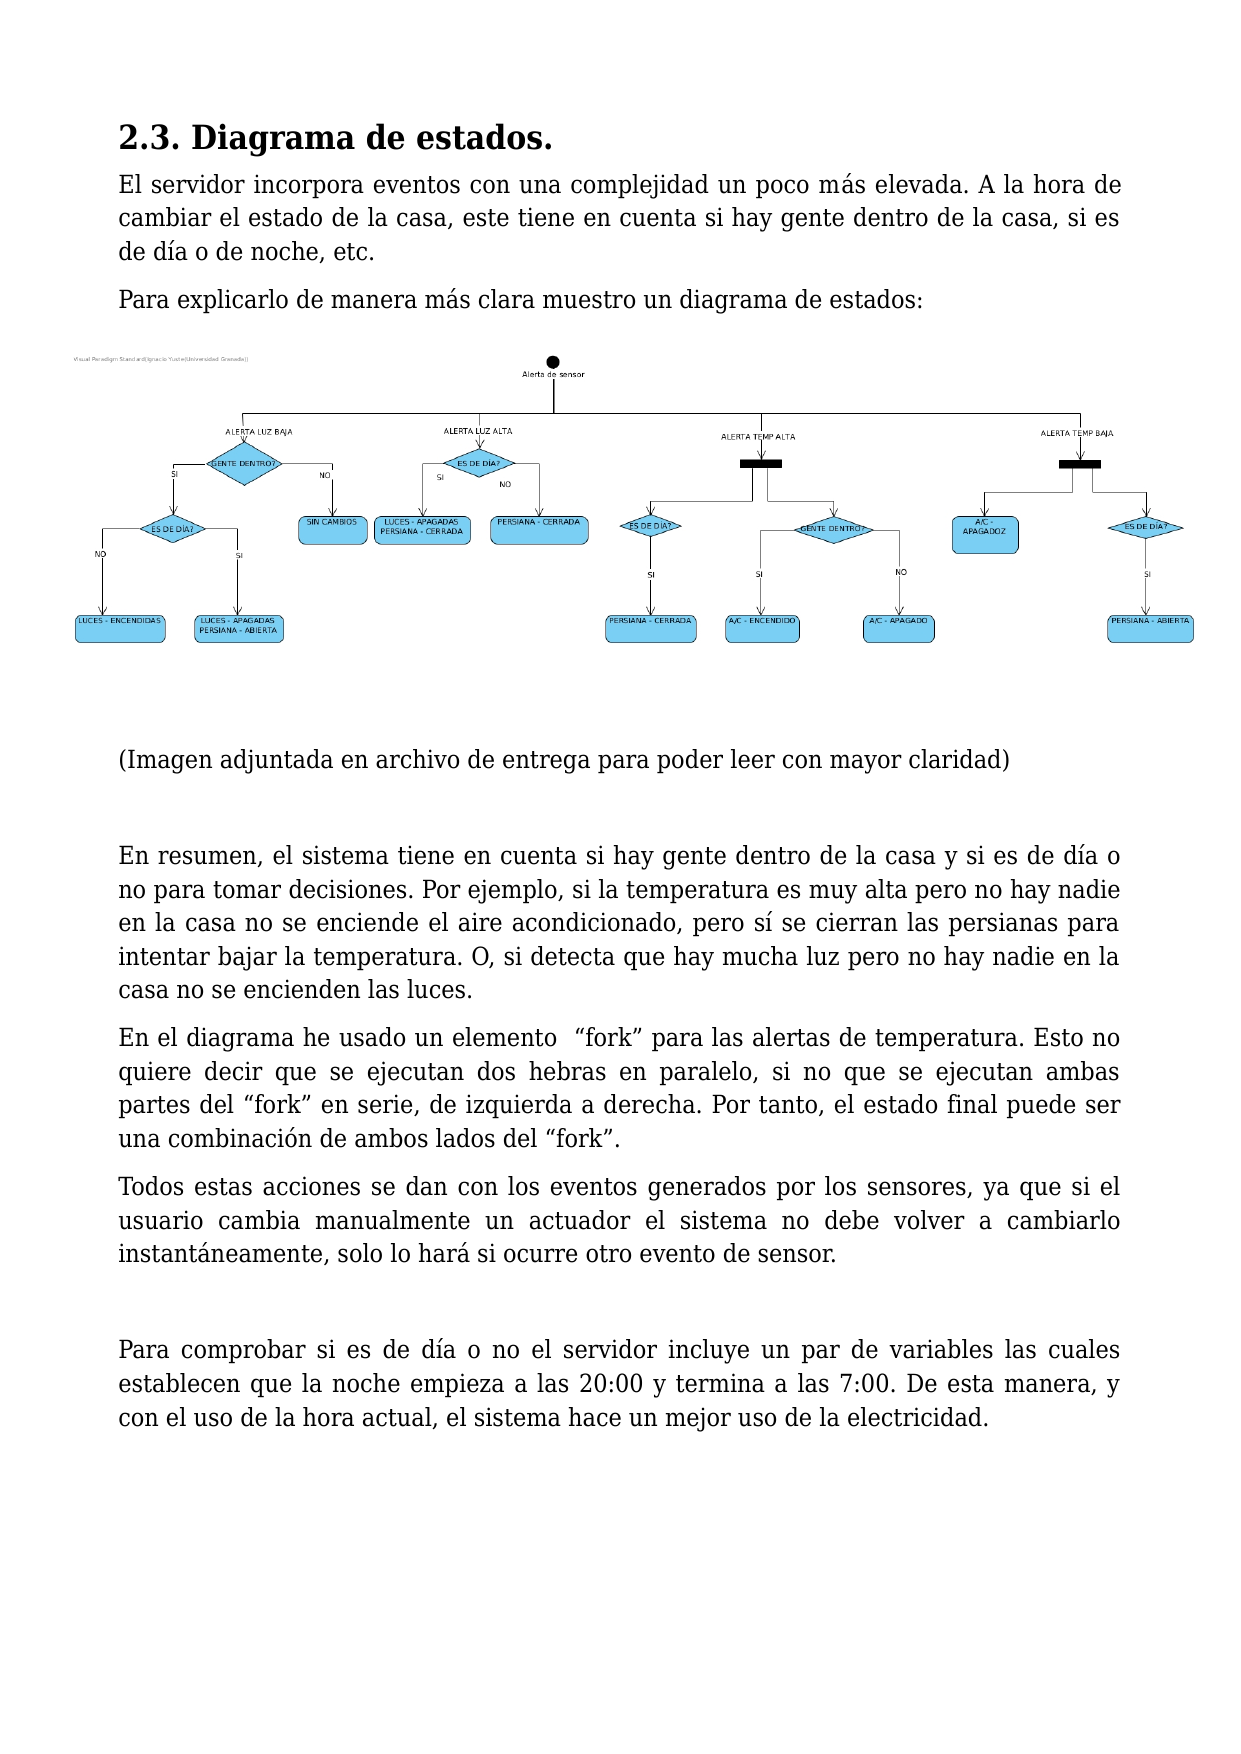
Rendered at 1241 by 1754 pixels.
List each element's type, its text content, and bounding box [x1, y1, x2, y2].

text (Imagen adjuntada en archivo de entrega para poder leer con mayor claridad) [118, 745, 1122, 774]
text Para explicarlo de manera más clara muestro un diagrama de estados: [118, 285, 1122, 314]
text En el diagrama he usado un elemento “fork” para las alertas de temperatura. Esto no quiere decir que se ejecutan dos hebras en paralelo, si no que se ejecutan ambas partes del “fork” en serie, de izquierda a derecha. Por tanto, el estado final puede ser una combinación de ambos lados del “fork”. [118, 1023, 1122, 1153]
text El servidor incorpora eventos con una complejidad un poco más elevada. A la hora de cambiar el estado de la casa, este tiene en cuenta si hay gente dentro de la casa, si es de día o de noche, etc. [118, 170, 1122, 266]
subtitle 2.3. Diagrama de estados. [118, 118, 1122, 157]
text Para comprobar si es de día o no el servidor incluye un par de variables las cuales establecen que la noche empieza a las 20:00 y termina a las 7:00. De esta manera, y con el uso de la hora actual, el sistema hace un mejor uso de la electricidad. [118, 1336, 1122, 1432]
text En resumen, el sistema tiene en cuenta si hay gente dentro de la casa y si es de día o no para tomar decisiones. Por ejemplo, si la temperatura es muy alta pero no hay nadie en la casa no se enciende el aire acondicionado, pero sí se cierran las persianas para intentar bajar la temperatura. O, si detecta que hay mucha luz pero no hay nadie en la casa no se encienden las luces. [118, 841, 1122, 1004]
text Todos estas acciones se dan con los eventos generados por los sensores, ya que si el usuario cambia manualmente un actuador el sistema no debe volver a cambiarlo instantáneamente, solo lo hará si ocurre otro evento de sensor. [118, 1172, 1122, 1268]
picture [73, 354, 1196, 645]
